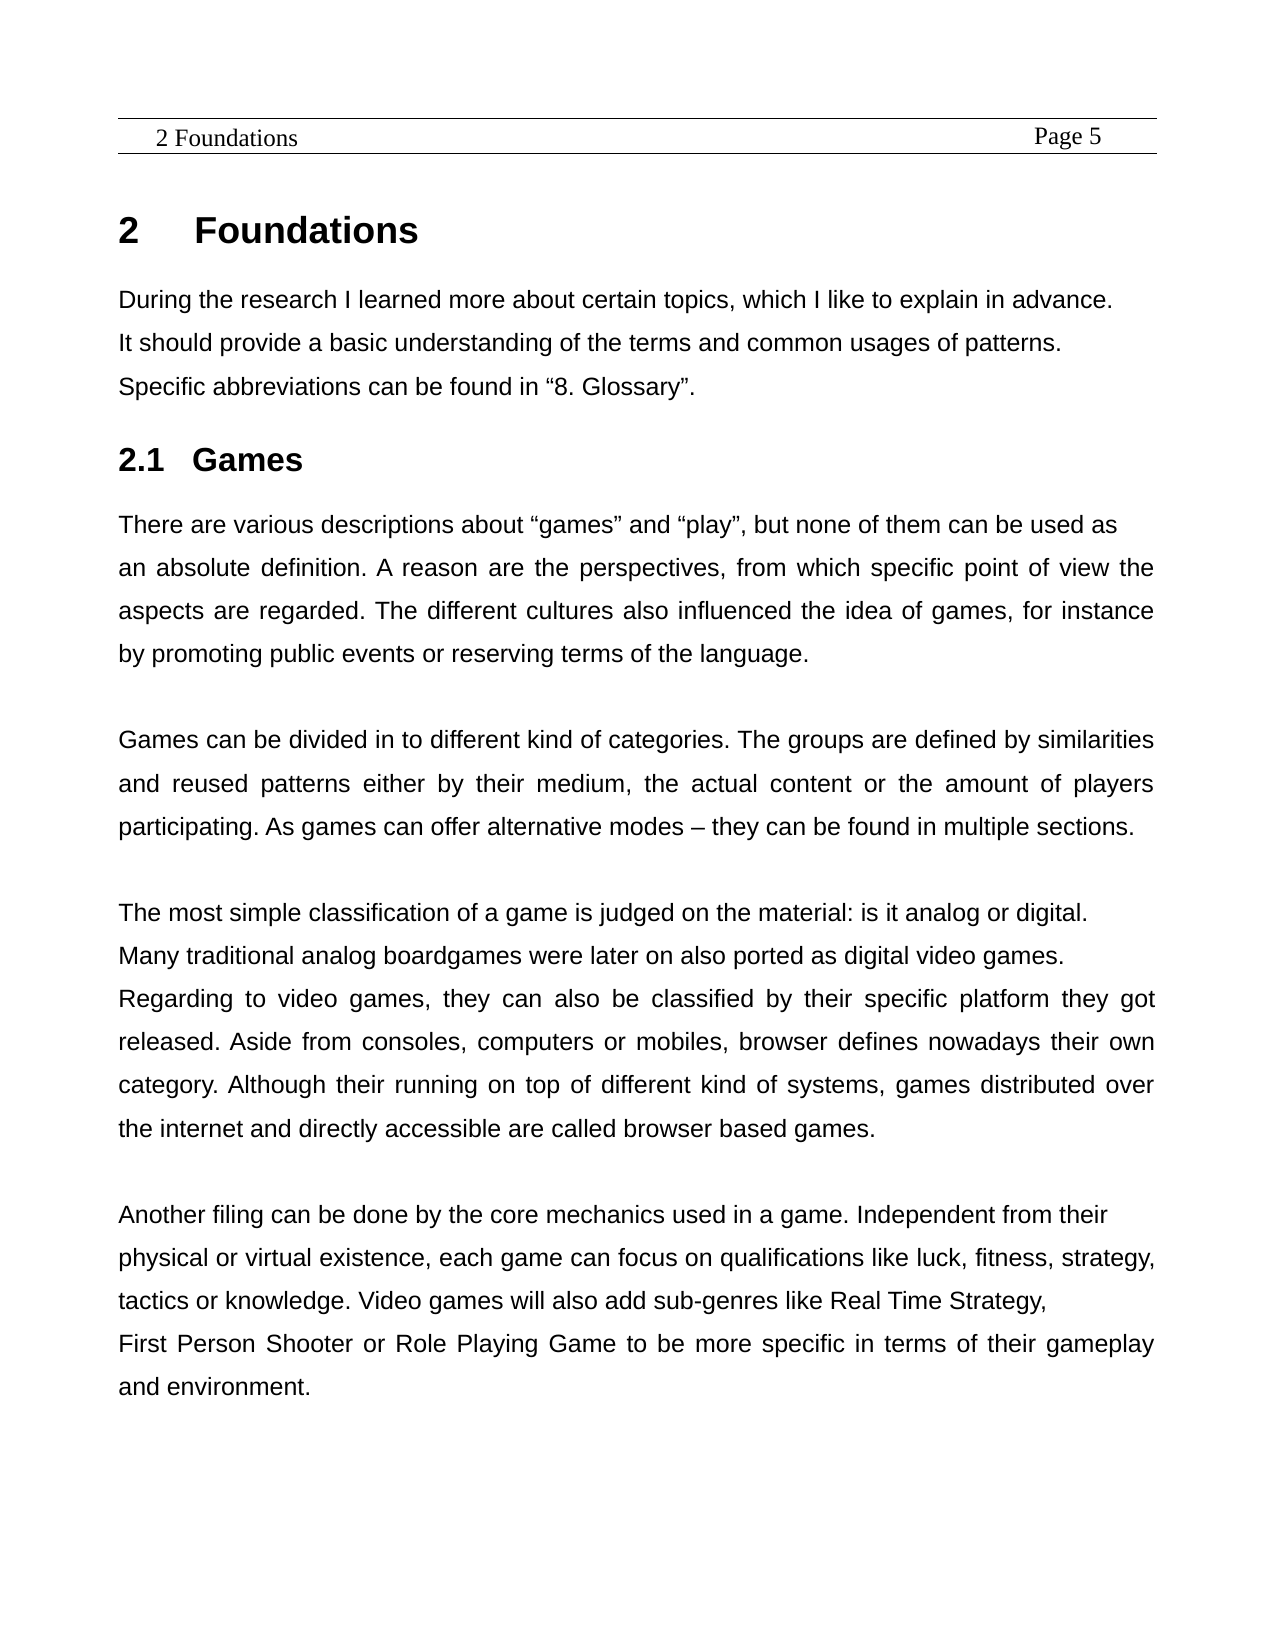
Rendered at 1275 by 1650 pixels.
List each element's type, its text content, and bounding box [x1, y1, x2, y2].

text First Person Shooter or Role Playing Game to be more specific in terms of their gameplay and environment. [118, 1329, 1157, 1401]
text During the research I learned more about certain topics, which I like to explain in advance. [118, 285, 1157, 314]
text Many traditional analog boardgames were later on also ported as digital video games. [118, 941, 1157, 970]
text an absolute definition. A reason are the perspectives, from which specific point of view the aspects are regarded. The different cultures also influenced the idea of games, for instance by promoting public events or reserving terms of the language. [118, 553, 1157, 668]
text physical or virtual existence, each game can focus on qualifications like luck, fitness, strategy, tactics or knowledge. Video games will also add sub-genres like Real Time Strategy, [118, 1243, 1157, 1315]
text Specific abbreviations can be found in “8. Glossary”. [118, 372, 1157, 400]
text Regarding to video games, they can also be classified by their specific platform they got released. Aside from consoles, computers or mobiles, browser defines nowadays their own category. Although their running on top of different kind of systems, games distributed over the internet and directly accessible are called browser based games. [118, 984, 1157, 1142]
text Another filing can be done by the core mechanics used in a game. Independent from their [118, 1200, 1157, 1228]
subtitle 2 Foundations [118, 208, 1157, 251]
text The most simple classification of a game is judged on the material: is it analog or digital. [118, 898, 1157, 927]
text There are various descriptions about “games” and “play”, but none of them can be used as [118, 510, 1157, 538]
text It should provide a basic understanding of the terms and common usages of patterns. [118, 328, 1157, 357]
text Games can be divided in to different kind of categories. The groups are defined by similarities and reused patterns either by their medium, the actual content or the amount of players participating. As games can offer alternative modes – they can be found in multiple sections. [118, 725, 1157, 840]
subtitle 2.1 Games [118, 440, 1157, 478]
